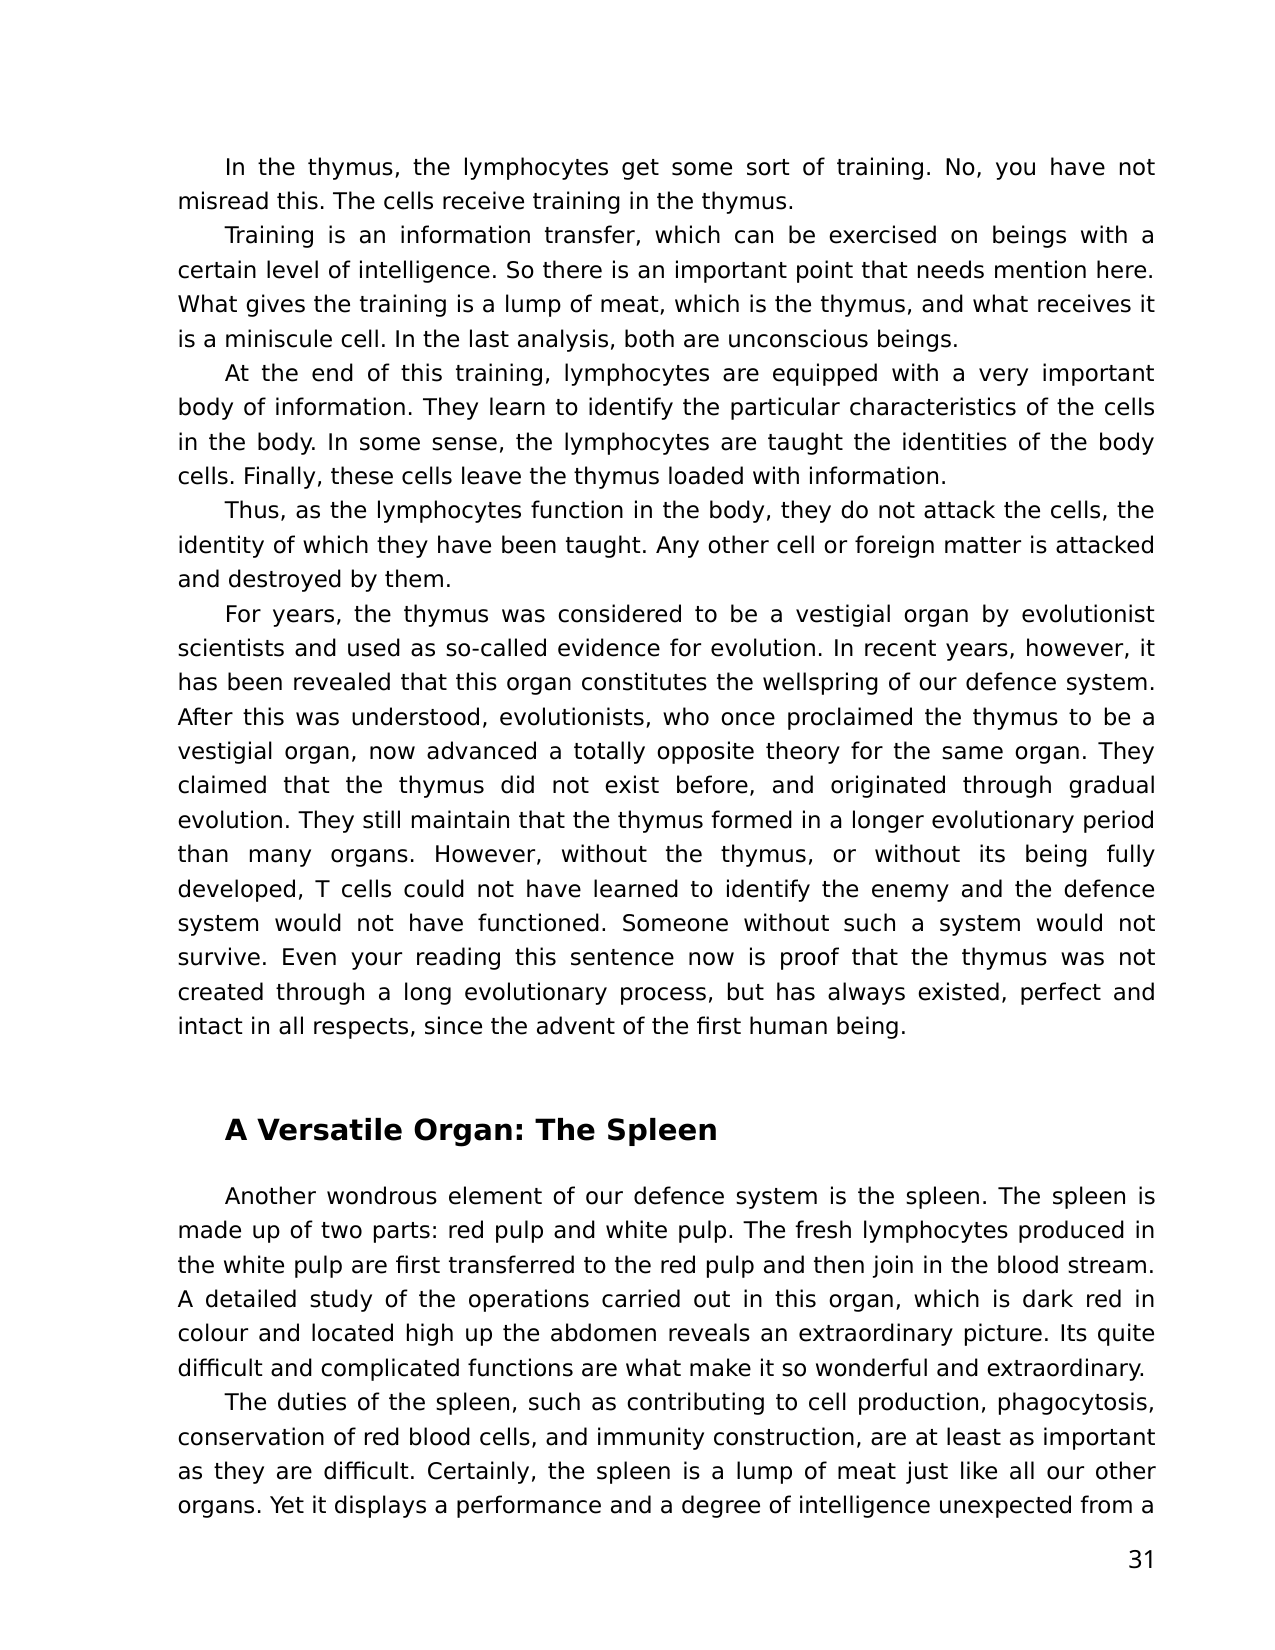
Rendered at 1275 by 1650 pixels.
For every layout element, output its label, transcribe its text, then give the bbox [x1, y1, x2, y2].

text Training is an information transfer, which can be exercised on beings with a certain level of intelligence. So there is an important point that needs mention here. What gives the training is a lump of meat, which is the thymus, and what receives it is a miniscule cell. In the last analysis, both are unconscious beings. [177, 216, 1157, 354]
text At the end of this training, lymphocytes are equipped with a very important body of information. They learn to identify the particular characteristics of the cells in the body. In some sense, the lymphocytes are taught the identities of the body cells. Finally, these cells leave the thymus loaded with information. [177, 354, 1157, 491]
text The duties of the spleen, such as contributing to cell production, phagocytosis, conservation of red blood cells, and immunity construction, are at least as important as they are difficult. Certainly, the spleen is a lump of meat just like all our other organs. Yet it displays a performance and a degree of intelligence unexpected from a [177, 1383, 1157, 1521]
text A Versatile Organ: The Spleen [177, 1113, 1157, 1147]
text Another wondrous element of our defence system is the spleen. The spleen is made up of two parts: red pulp and white pulp. The fresh lymphocytes produced in the white pulp are first transferred to the red pulp and then join in the blood stream. A detailed study of the operations carried out in this organ, which is dark red in colour and located high up the abdomen reveals an extraordinary picture. Its quite difficult and complicated functions are what make it so wonderful and extraordinary. [177, 1177, 1157, 1383]
text In the thymus, the lymphocytes get some sort of training. No, you have not misread this. The cells receive training in the thymus. [177, 148, 1157, 216]
text For years, the thymus was considered to be a vestigial organ by evolutionist scientists and used as so-called evidence for evolution. In recent years, however, it has been revealed that this organ constitutes the wellspring of our defence system. After this was understood, evolutionists, who once proclaimed the thymus to be a vestigial organ, now advanced a totally opposite theory for the same organ. They claimed that the thymus did not exist before, and originated through gradual evolution. They still maintain that the thymus formed in a longer evolutionary period than many organs. However, without the thymus, or without its being fully developed, T cells could not have learned to identify the enemy and the defence system would not have functioned. Someone without such a system would not survive. Even your reading this sentence now is proof that the thymus was not created through a long evolutionary process, but has always existed, perfect and intact in all respects, since the advent of the first human being. [177, 594, 1157, 1041]
text Thus, as the lymphocytes function in the body, they do not attack the cells, the identity of which they have been taught. Any other cell or foreign matter is attacked and destroyed by them. [177, 491, 1157, 594]
